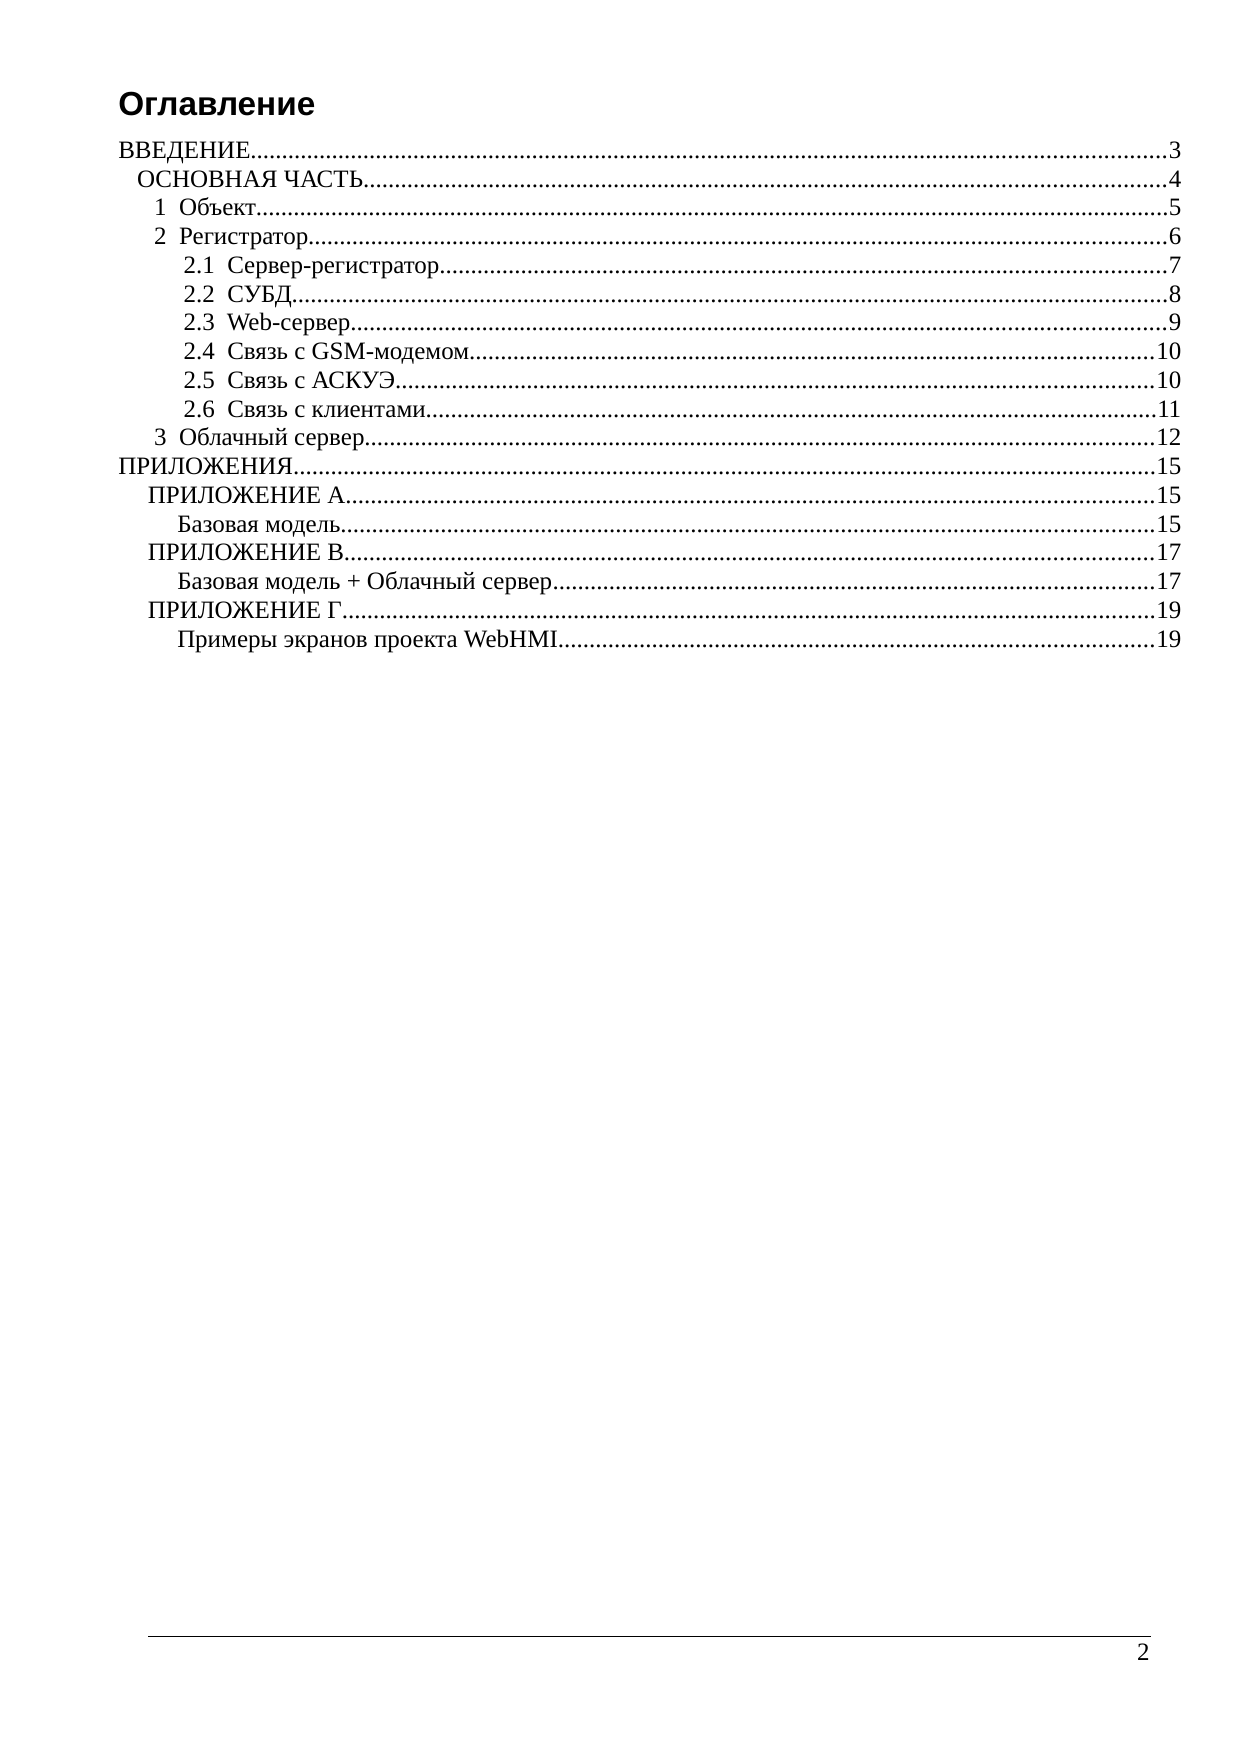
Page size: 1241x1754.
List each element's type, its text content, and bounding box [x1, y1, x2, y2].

text 2.1 Сервер-регистратор 7 [177, 250, 1181, 279]
text ВВЕДЕНИЕ 3 [118, 135, 1181, 164]
text 2.6 Связь с клиентами 11 [177, 394, 1181, 422]
text Базовая модель 15 [177, 509, 1181, 537]
text 2 Регистратор 6 [148, 221, 1181, 250]
text ПРИЛОЖЕНИЕ В 17 [148, 537, 1181, 566]
text 1 Объект 5 [148, 192, 1181, 221]
text 2.3 Web-сервер 9 [177, 307, 1181, 336]
text 2.5 Связь с АСКУЭ 10 [177, 365, 1181, 394]
text ПРИЛОЖЕНИЯ 15 [118, 451, 1181, 480]
text ПРИЛОЖЕНИЕ А 15 [148, 480, 1181, 509]
text ОСНОВНАЯ ЧАСТЬ 4 [118, 164, 1181, 192]
text Примеры экранов проекта WebHMI 19 [177, 624, 1181, 652]
text 3 Облачный сервер 12 [148, 422, 1181, 451]
text Базовая модель + Облачный сервер 17 [177, 566, 1181, 595]
text 2.4 Связь с GSM-модемом 10 [177, 336, 1181, 365]
text ПРИЛОЖЕНИЕ Г 19 [148, 595, 1181, 624]
text 2.2 СУБД 8 [177, 279, 1181, 307]
subtitle Оглавление [118, 84, 1181, 122]
